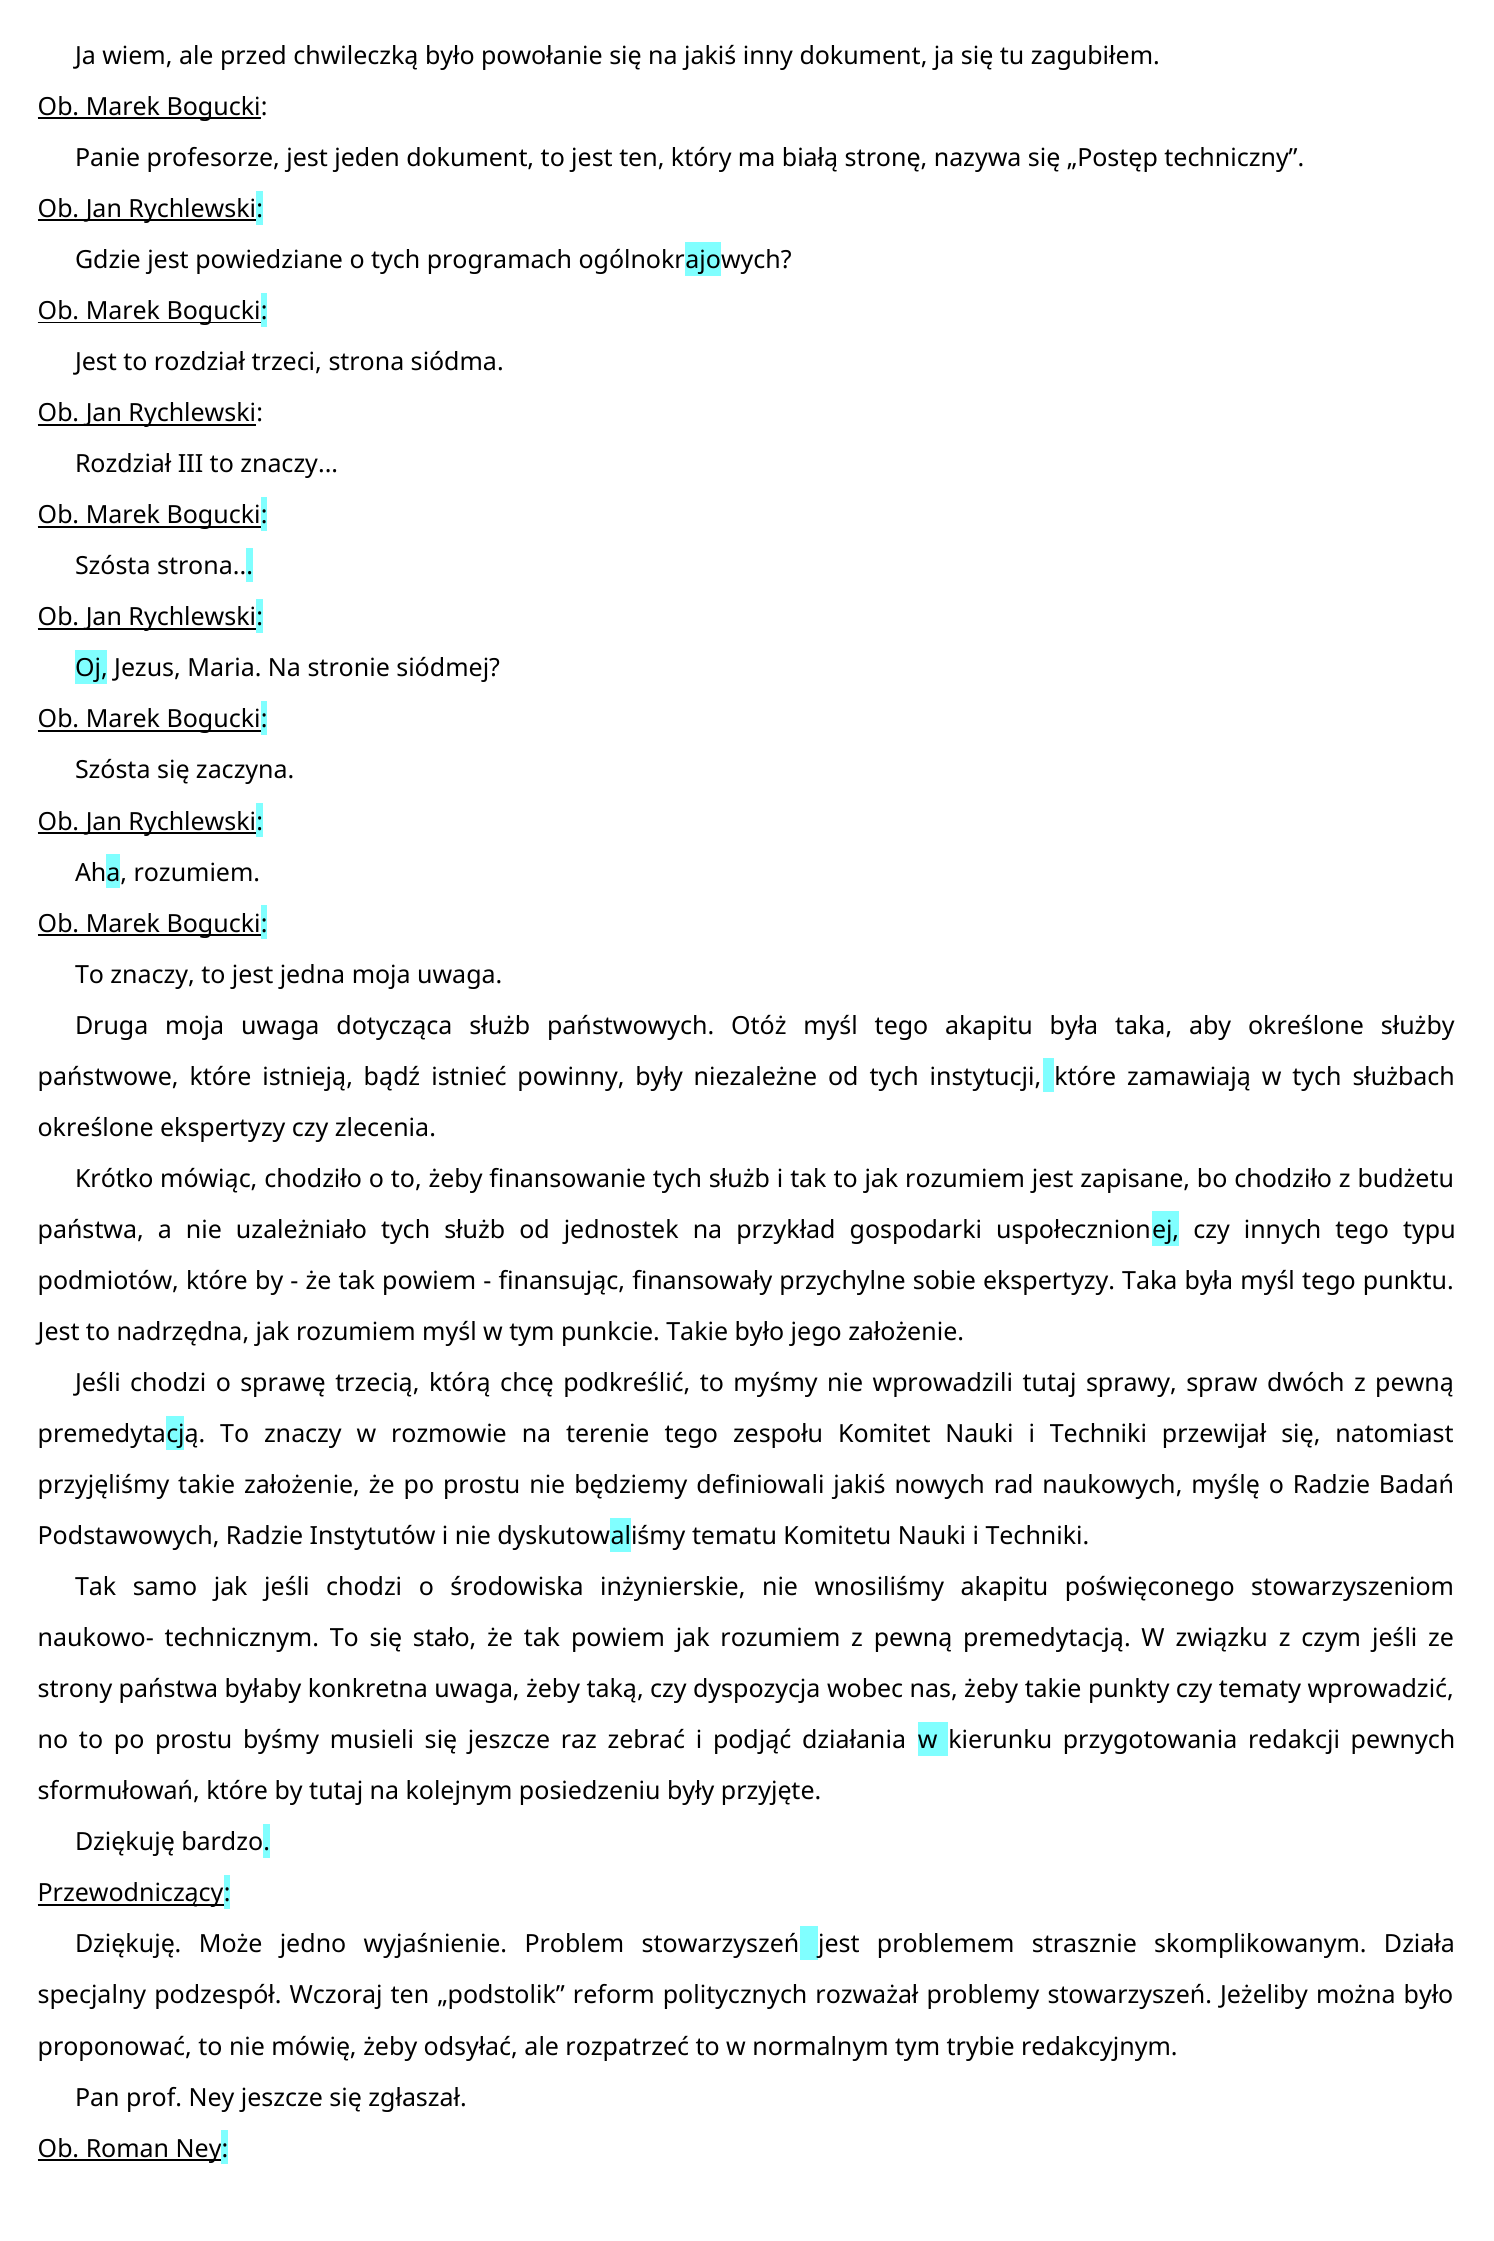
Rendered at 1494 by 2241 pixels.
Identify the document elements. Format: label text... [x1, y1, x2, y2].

text Jeśli chodzi o sprawę trzecią, którą chcę podkreślić, to myśmy nie wprowadzili tutaj sprawy, spraw dwóch z pewną premedytacją. To znaczy w rozmowie na terenie tego zespołu Komitet Nauki i Techniki przewijał się, natomiast przyjęliśmy takie założenie, że po prostu nie będziemy definiowali jakiś nowych rad naukowych, myślę o Radzie Badań Podstawowych, Radzie Instytutów i nie dyskutowaliśmy tematu Komitetu Nauki i Techniki. [37, 1364, 1456, 1552]
text Ob. Jan Rychlewski: [37, 599, 1456, 633]
text Ob. Marek Bogucki: [37, 497, 1456, 531]
text Krótko mówiąc, chodziło o to, żeby finansowanie tych służb i tak to jak rozumiem jest zapisane, bo chodziło z budżetu państwa, a nie uzależniało tych służb od jednostek na przykład gospodarki uspołecznionej, czy innych tego typu podmiotów, które by - że tak powiem - finansując, finansowały przychylne sobie ekspertyzy. Taka była myśl tego punktu. Jest to nadrzędna, jak rozumiem myśl w tym punkcie. Takie było jego założenie. [37, 1160, 1456, 1348]
text Pan prof. Ney jeszcze się zgłaszał. [37, 2079, 1456, 2113]
text Rozdział III to znaczy... [37, 446, 1456, 480]
text Aha, rozumiem. [37, 854, 1456, 888]
text Tak samo jak jeśli chodzi o środowiska inżynierskie, nie wnosiliśmy akapitu poświęconego stowarzyszeniom naukowo- technicznym. To się stało, że tak powiem jak rozumiem z pewną premedytacją. W związku z czym jeśli ze strony państwa byłaby konkretna uwaga, żeby taką, czy dyspozycja wobec nas, żeby takie punkty czy tematy wprowadzić, no to po prostu byśmy musieli się jeszcze raz zebrać i podjąć działania w kierunku przygotowania redakcji pewnych sformułowań, które by tutaj na kolejnym posiedzeniu były przyjęte. [37, 1569, 1456, 1807]
text Ob. Jan Rychlewski: [37, 191, 1456, 225]
text Ob. Marek Bogucki: [37, 701, 1456, 735]
text Ob. Marek Bogucki: [37, 293, 1456, 327]
text Ob. Jan Rychlewski: [37, 395, 1456, 429]
text Dziękuję bardzo. [37, 1824, 1456, 1858]
text Ob. Marek Bogucki: [37, 905, 1456, 939]
text Szósta strona... [37, 548, 1456, 582]
text Jest to rozdział trzeci, strona siódma. [37, 344, 1456, 378]
text Dziękuję. Może jedno wyjaśnienie. Problem stowarzyszeń jest problemem strasznie skomplikowanym. Działa specjalny podzespół. Wczoraj ten „podstolik” reform politycznych rozważał problemy stowarzyszeń. Jeżeliby można było proponować, to nie mówię, żeby odsyłać, ale rozpatrzeć to w normalnym tym trybie redakcyjnym. [37, 1926, 1456, 2062]
text Ob. Marek Bogucki: [37, 88, 1456, 123]
text Szósta się zaczyna. [37, 752, 1456, 786]
text Oj, Jezus, Maria. Na stronie siódmej? [37, 650, 1456, 684]
text Ob. Roman Ney: [37, 2130, 1456, 2164]
text Przewodniczący: [37, 1875, 1456, 1909]
text Panie profesorze, jest jeden dokument, to jest ten, który ma białą stronę, nazywa się „Postęp techniczny”. [37, 139, 1456, 174]
text Ja wiem, ale przed chwileczką było powołanie się na jakiś inny dokument, ja się tu zagubiłem. [37, 37, 1456, 72]
text Gdzie jest powiedziane o tych programach ogólnokrajowych? [37, 242, 1456, 276]
text To znaczy, to jest jedna moja uwaga. [37, 956, 1456, 990]
text Ob. Jan Rychlewski: [37, 803, 1456, 837]
text Druga moja uwaga dotycząca służb państwowych. Otóż myśl tego akapitu była taka, aby określone służby państwowe, które istnieją, bądź istnieć powinny, były niezależne od tych instytucji, które zamawiają w tych służbach określone ekspertyzy czy zlecenia. [37, 1007, 1456, 1143]
